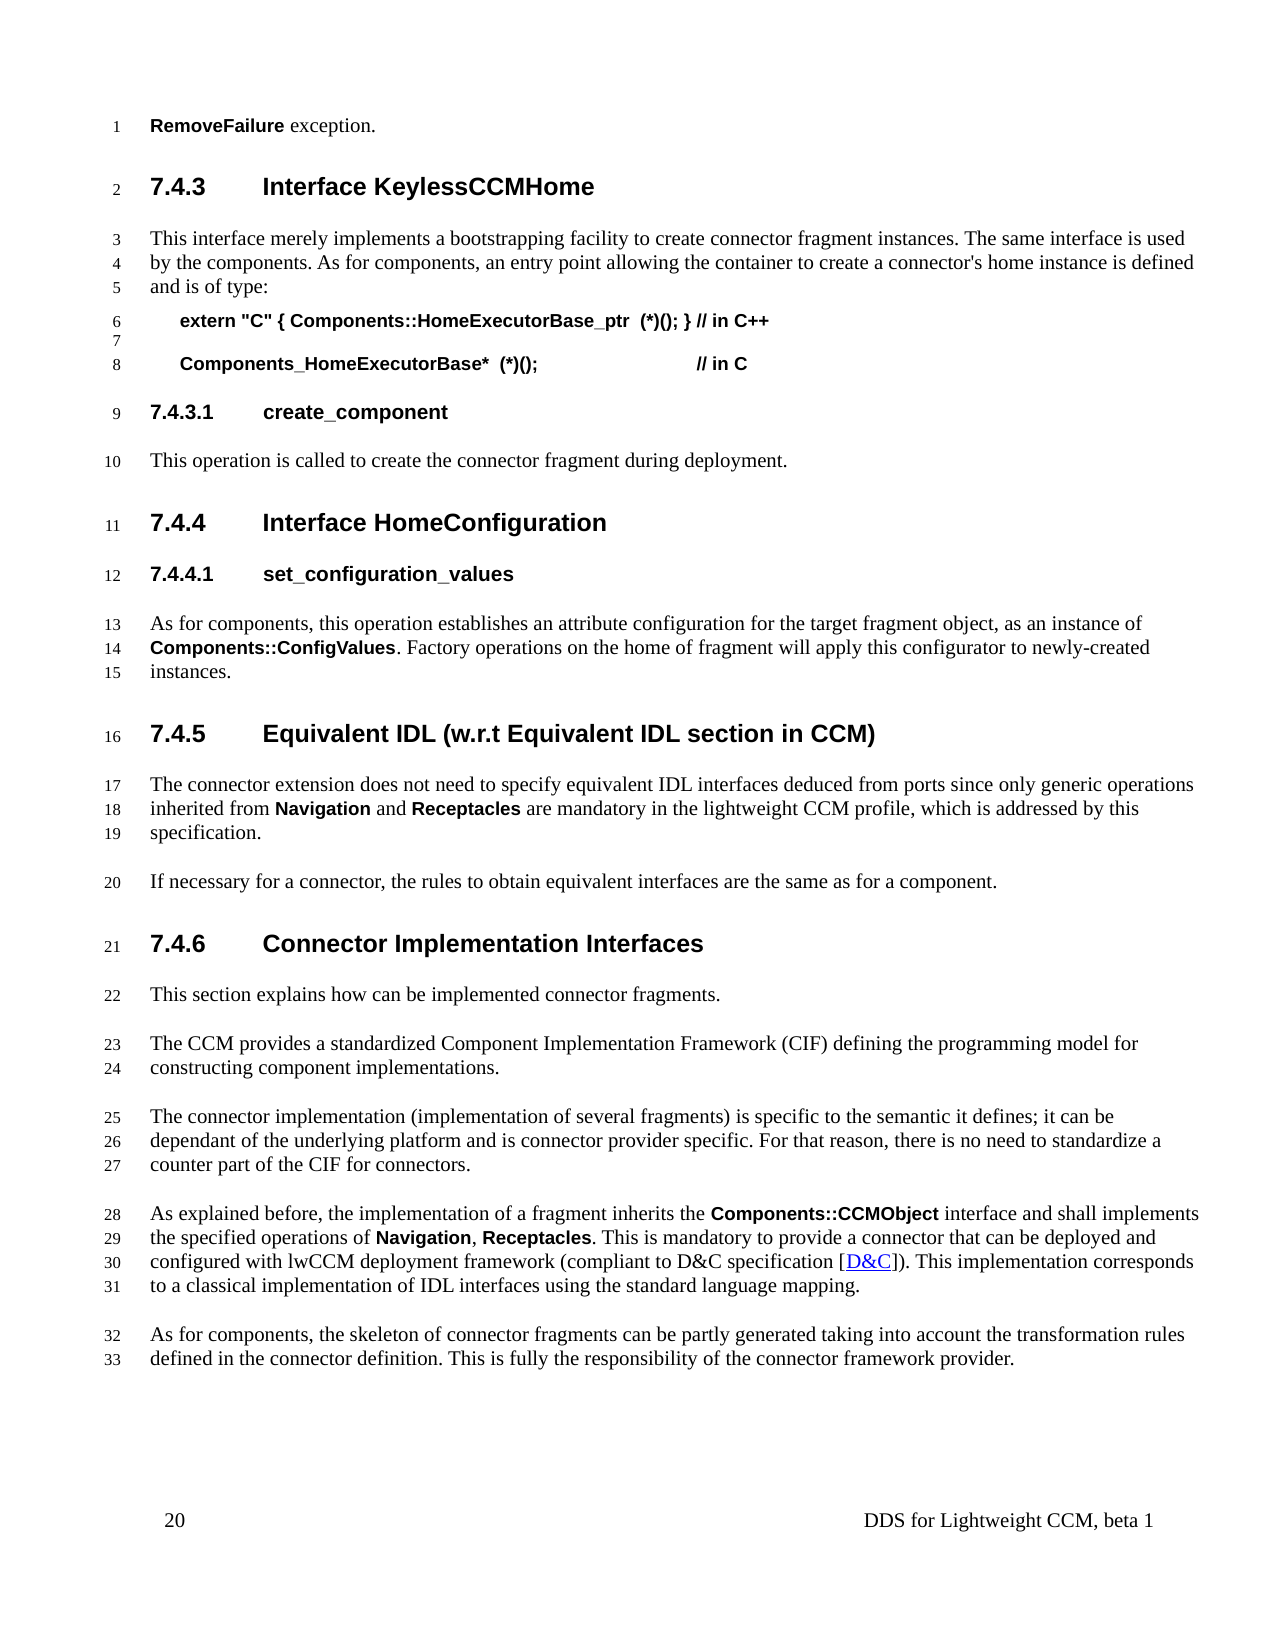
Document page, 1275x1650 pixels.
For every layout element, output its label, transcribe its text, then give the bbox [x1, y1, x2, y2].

text The CCM provides a standardized Component Implementation Framework (CIF) defining the programming model for constructing component implementations. [150, 1031, 1200, 1079]
subtitle Interface KeylessCCMHome [150, 172, 1200, 201]
subtitle set_configuration_values [150, 562, 1200, 586]
text This operation is called to create the connector fragment during deployment. [150, 448, 1200, 472]
subtitle Connector Implementation Interfaces [150, 928, 1200, 957]
text extern "C" { Components::HomeExecutorBase_ptr (*)(); } // in C++ [179, 309, 1200, 331]
subtitle Interface HomeConfiguration [150, 508, 1200, 537]
text The connector extension does not need to specify equivalent IDL interfaces deduced from ports since only generic operations inherited from Navigation and Receptacles are mandatory in the lightweight CCM profile, which is addressed by this specification. [150, 772, 1200, 844]
text If necessary for a connector, the rules to obtain equivalent interfaces are the same as for a component. [150, 869, 1200, 893]
text This section explains how can be implemented connector fragments. [150, 982, 1200, 1006]
text The connector implementation (implementation of several fragments) is specific to the semantic it defines; it can be dependant of the underlying platform and is connector provider specific. For that reason, there is no need to standardize a counter part of the CIF for connectors. [150, 1104, 1200, 1176]
text Components_HomeExecutorBase* (*)(); // in C [179, 353, 1200, 374]
text As for components, the skeleton of connector fragments can be partly generated taking into account the transformation rules defined in the connector definition. This is fully the responsibility of the connector framework provider. [150, 1322, 1200, 1370]
text RemoveFailure exception. [150, 112, 1200, 137]
subtitle create_component [150, 400, 1200, 424]
text As explained before, the implementation of a fragment inherits the Components::CCMObject interface and shall implements the specified operations of Navigation, Receptacles. This is mandatory to provide a connector that can be deployed and configured with lwCCM deployment framework (compliant to D&C specification [D&C]). This implementation corresponds to a classical implementation of IDL interfaces using the standard language mapping. [150, 1201, 1200, 1297]
text As for components, this operation establishes an attribute configuration for the target fragment object, as an instance of Components::ConfigValues. Factory operations on the home of fragment will apply this configurator to newly-created instances. [150, 611, 1200, 683]
text This interface merely implements a bootstrapping facility to create connector fragment instances. The same interface is used by the components. As for components, an entry point allowing the container to create a connector's home instance is defined and is of type: [150, 226, 1200, 298]
subtitle Equivalent IDL (w.r.t Equivalent IDL section in CCM) [150, 718, 1200, 747]
